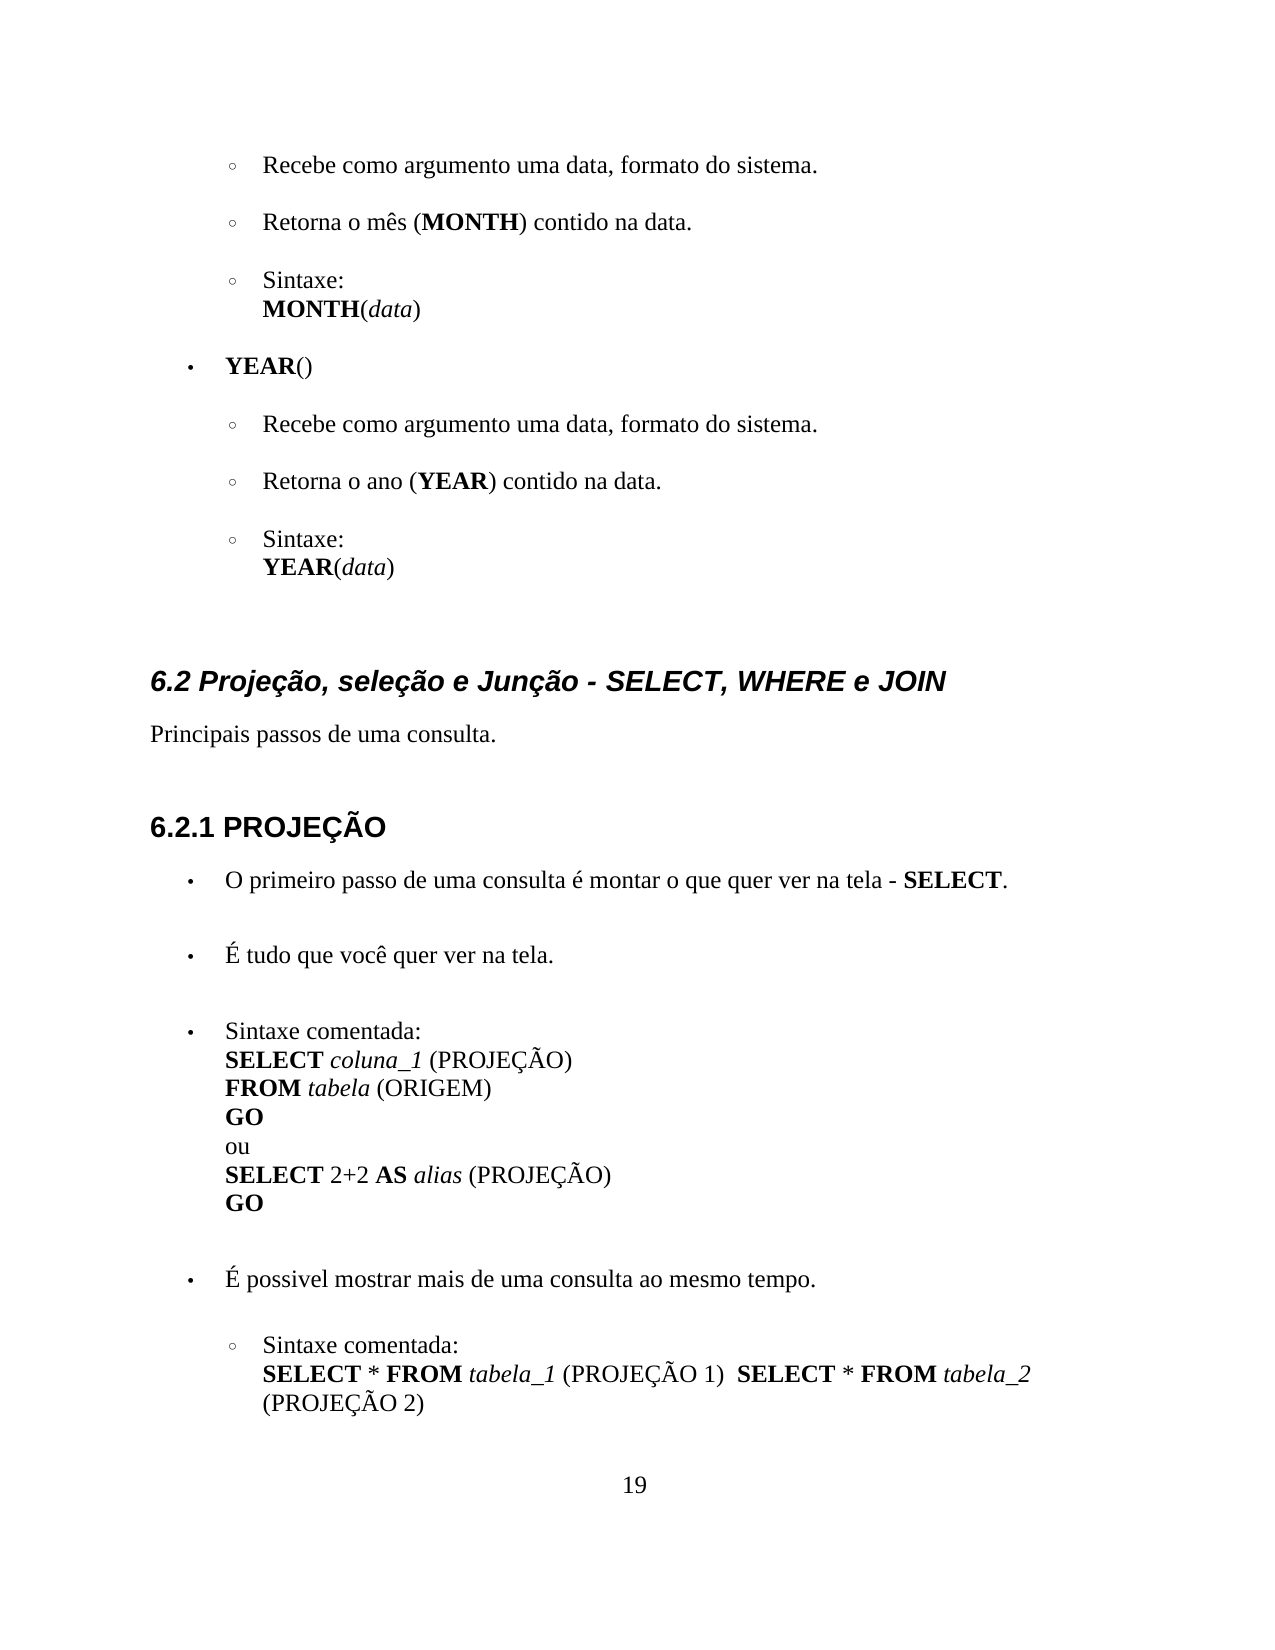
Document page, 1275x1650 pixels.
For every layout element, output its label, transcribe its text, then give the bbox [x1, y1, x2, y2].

list Sintaxe: MONTH(data) [225, 265, 1125, 351]
list Recebe como argumento uma data, formato do sistema. [225, 150, 1125, 207]
list Retorna o ano (YEAR) contido na data. [225, 466, 1125, 524]
subtitle 6.2.1 PROJEÇÃO [150, 810, 1125, 844]
list Recebe como argumento uma data, formato do sistema. [225, 409, 1125, 466]
list É possivel mostrar mais de uma consulta ao mesmo tempo. [187, 1264, 1125, 1321]
list Sintaxe: YEAR(data) [225, 524, 1125, 610]
list Retorna o mês (MONTH) contido na data. [225, 207, 1125, 265]
list YEAR() [187, 351, 1125, 409]
list Sintaxe comentada: SELECT * FROM tabela_1 (PROJEÇÃO 1) SELECT * FROM tabela_2 (PROJEÇÃO 2) GO [225, 1330, 1125, 1417]
list O primeiro passo de uma consulta é montar o que quer ver na tela - SELECT. [187, 865, 1125, 923]
list É tudo que você quer ver na tela. [187, 941, 1125, 998]
text Principais passos de uma consulta. [150, 719, 1125, 776]
list Sintaxe comentada: SELECT coluna_1 (PROJEÇÃO) FROM tabela (ORIGEM) GO ou SELECT 2+2 AS alias (PROJEÇÃO) GO [187, 1016, 1125, 1246]
subtitle 6.2 Projeção, seleção e Junção - SELECT, WHERE e JOIN [150, 664, 1125, 697]
